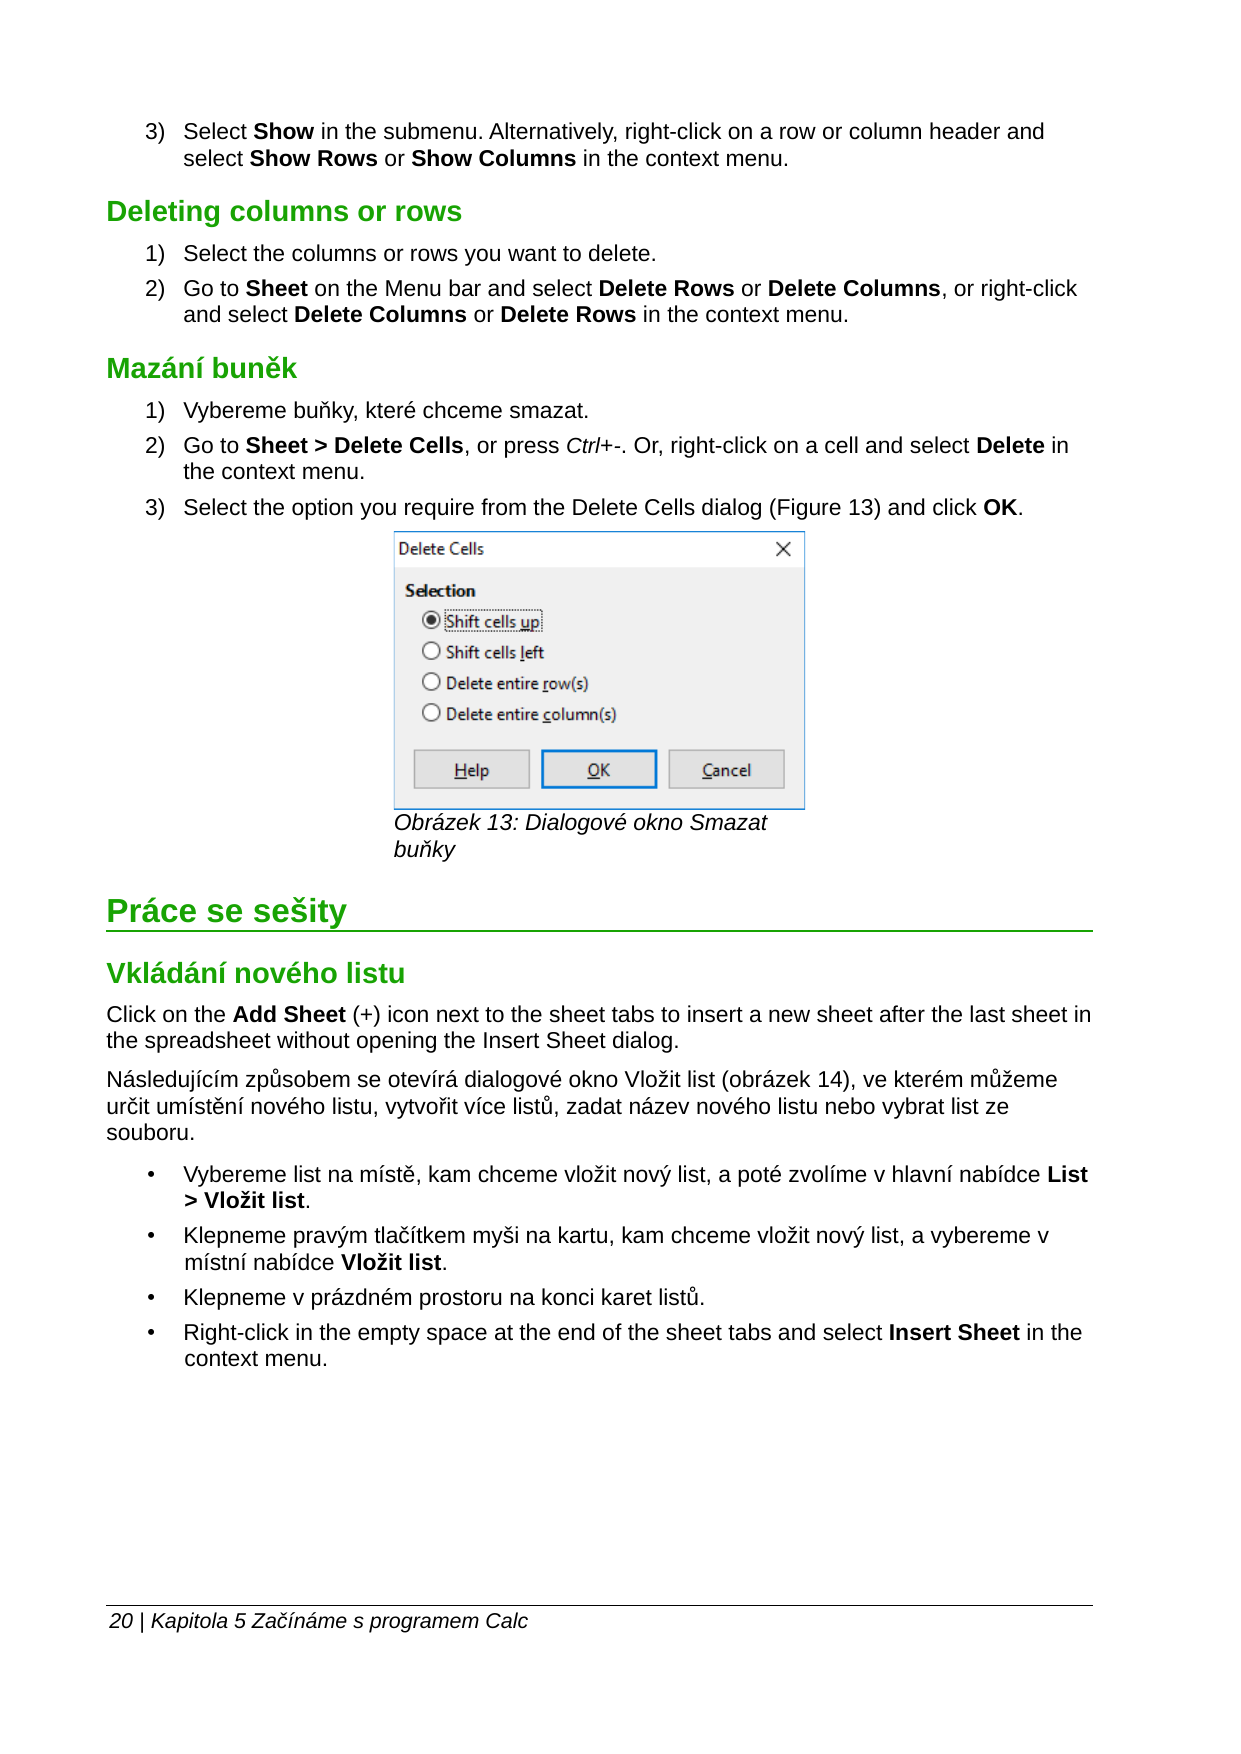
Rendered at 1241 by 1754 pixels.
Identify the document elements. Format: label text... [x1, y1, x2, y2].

list Select the option you require from the Delete Cells dialog (Figure 13) and click OK. [165, 493, 1093, 520]
text Obrázek 13: Dialogové okno Smazat buňky [394, 810, 805, 862]
list Klepneme v prázdném prostoru na konci karet listů. [144, 1281, 1093, 1310]
list Go to Sheet on the Menu bar and select Delete Rows or Delete Columns, or right-click and select Delete Columns or Delete Rows in the context menu. [165, 275, 1093, 328]
list Select Show in the submenu. Alternatively, right-click on a row or column header and select Show Rows or Show Columns in the context menu. [165, 118, 1093, 171]
text Click on the Add Sheet (+) icon next to the sheet tabs to insert a new sheet after the last sheet in the spreadsheet without opening the Insert Sheet dialog. [106, 1001, 1093, 1054]
subtitle Vkládání nového listu [106, 956, 1093, 989]
list Vybereme buňky, které chceme smazat. [165, 397, 1093, 423]
text Následujícím způsobem se otevírá dialogové okno Vložit list (obrázek 14), ve kterém můžeme určit umístění nového listu, vytvořit více listů, zadat název nového listu nebo vybrat list ze souboru. [106, 1066, 1093, 1145]
list Select the columns or rows you want to delete. [165, 240, 1093, 266]
subtitle Práce se sešity [106, 892, 1093, 930]
list Klepneme pravým tlačítkem myši na kartu, kam chceme vložit nový list, a vybereme v místní nabídce Vložit list. [144, 1219, 1093, 1275]
subtitle Deleting columns or rows [106, 194, 1093, 228]
list Go to Sheet > Delete Cells, or press Ctrl+-. Or, right-click on a cell and select Delete in the context menu. [165, 432, 1093, 484]
list Right-click in the empty space at the end of the sheet tabs and select Insert Sheet in the context menu. [144, 1316, 1093, 1375]
list Vybereme list na místě, kam chceme vložit nový list, a poté zvolíme v hlavní nabídce List > Vložit list. [144, 1158, 1093, 1213]
subtitle Mazání buněk [106, 351, 1093, 385]
picture [393, 531, 806, 810]
